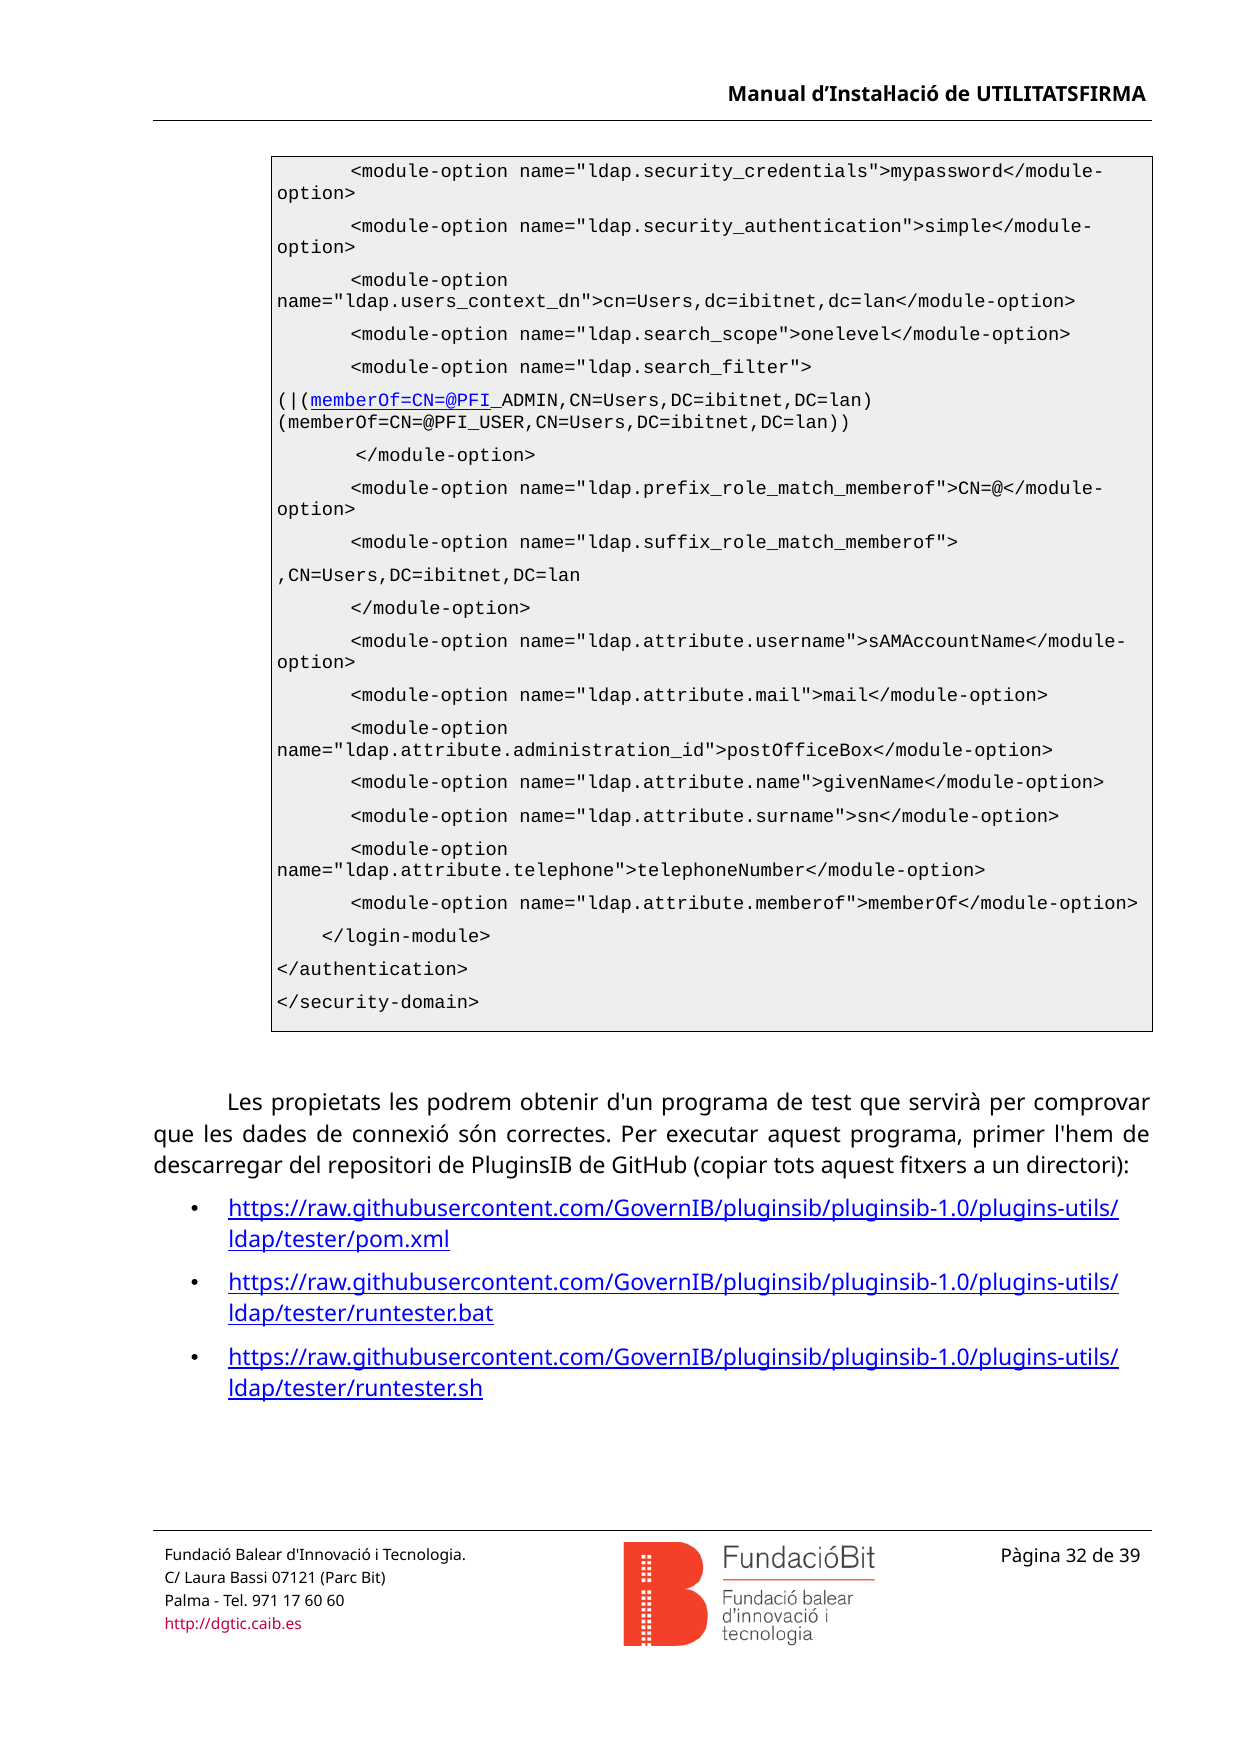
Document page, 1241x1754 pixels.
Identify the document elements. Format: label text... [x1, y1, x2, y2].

list https://raw.githubusercontent.com/GovernIB/pluginsib/pluginsib-1.0/plugins-utils/ldap/tester/runtester.bat [191, 1266, 1152, 1329]
table_header <module-option name="ldap.security_credentials">mypassword</module-option> <module-option name="ldap.security_authentication">simple</module-option> <module-option name="ldap.users_context_dn">cn=Users,dc=ibitnet,dc=lan</module-option> <module-option name="ldap.search_scope">onelevel</module-option> <module-option name="ldap.search_filter"> (|(memberOf=CN=@PFI_ADMIN,CN=Users,DC=ibitnet,DC=lan)(memberOf=CN=@PFI_USER,CN=Users,DC=ibitnet,DC=lan)) </module-option> <module-option name="ldap.prefix_role_match_memberof">CN=@</module-option> <module-option name="ldap.suffix_role_match_memberof"> ,CN=Users,DC=ibitnet,DC=lan </module-option> <module-option name="ldap.attribute.username">sAMAccountName</module-option> <module-option name="ldap.attribute.mail">mail</module-option> <module-option name="ldap.attribute.administration_id">postOfficeBox</module-option> <module-option name="ldap.attribute.name">givenName</module-option> <module-option name="ldap.attribute.surname">sn</module-option> <module-option name="ldap.attribute.telephone">telephoneNumber</module-option> <module-option name="ldap.attribute.memberof">memberOf</module-option> </login-module> </authentication> </security-domain> [272, 157, 1152, 1031]
text Les propietats les podrem obtenir d'un programa de test que servirà per comprovar que les dades de connexió són correctes. Per executar aquest programa, primer l'hem de descarregar del repositori de PluginsIB de GitHub (copiar tots aquest fitxers a un directori): [153, 1086, 1152, 1180]
list https://raw.githubusercontent.com/GovernIB/pluginsib/pluginsib-1.0/plugins-utils/ldap/tester/pom.xml [191, 1192, 1152, 1254]
list https://raw.githubusercontent.com/GovernIB/pluginsib/pluginsib-1.0/plugins-utils/ldap/tester/runtester.sh [191, 1340, 1152, 1403]
picture [623, 1542, 875, 1646]
